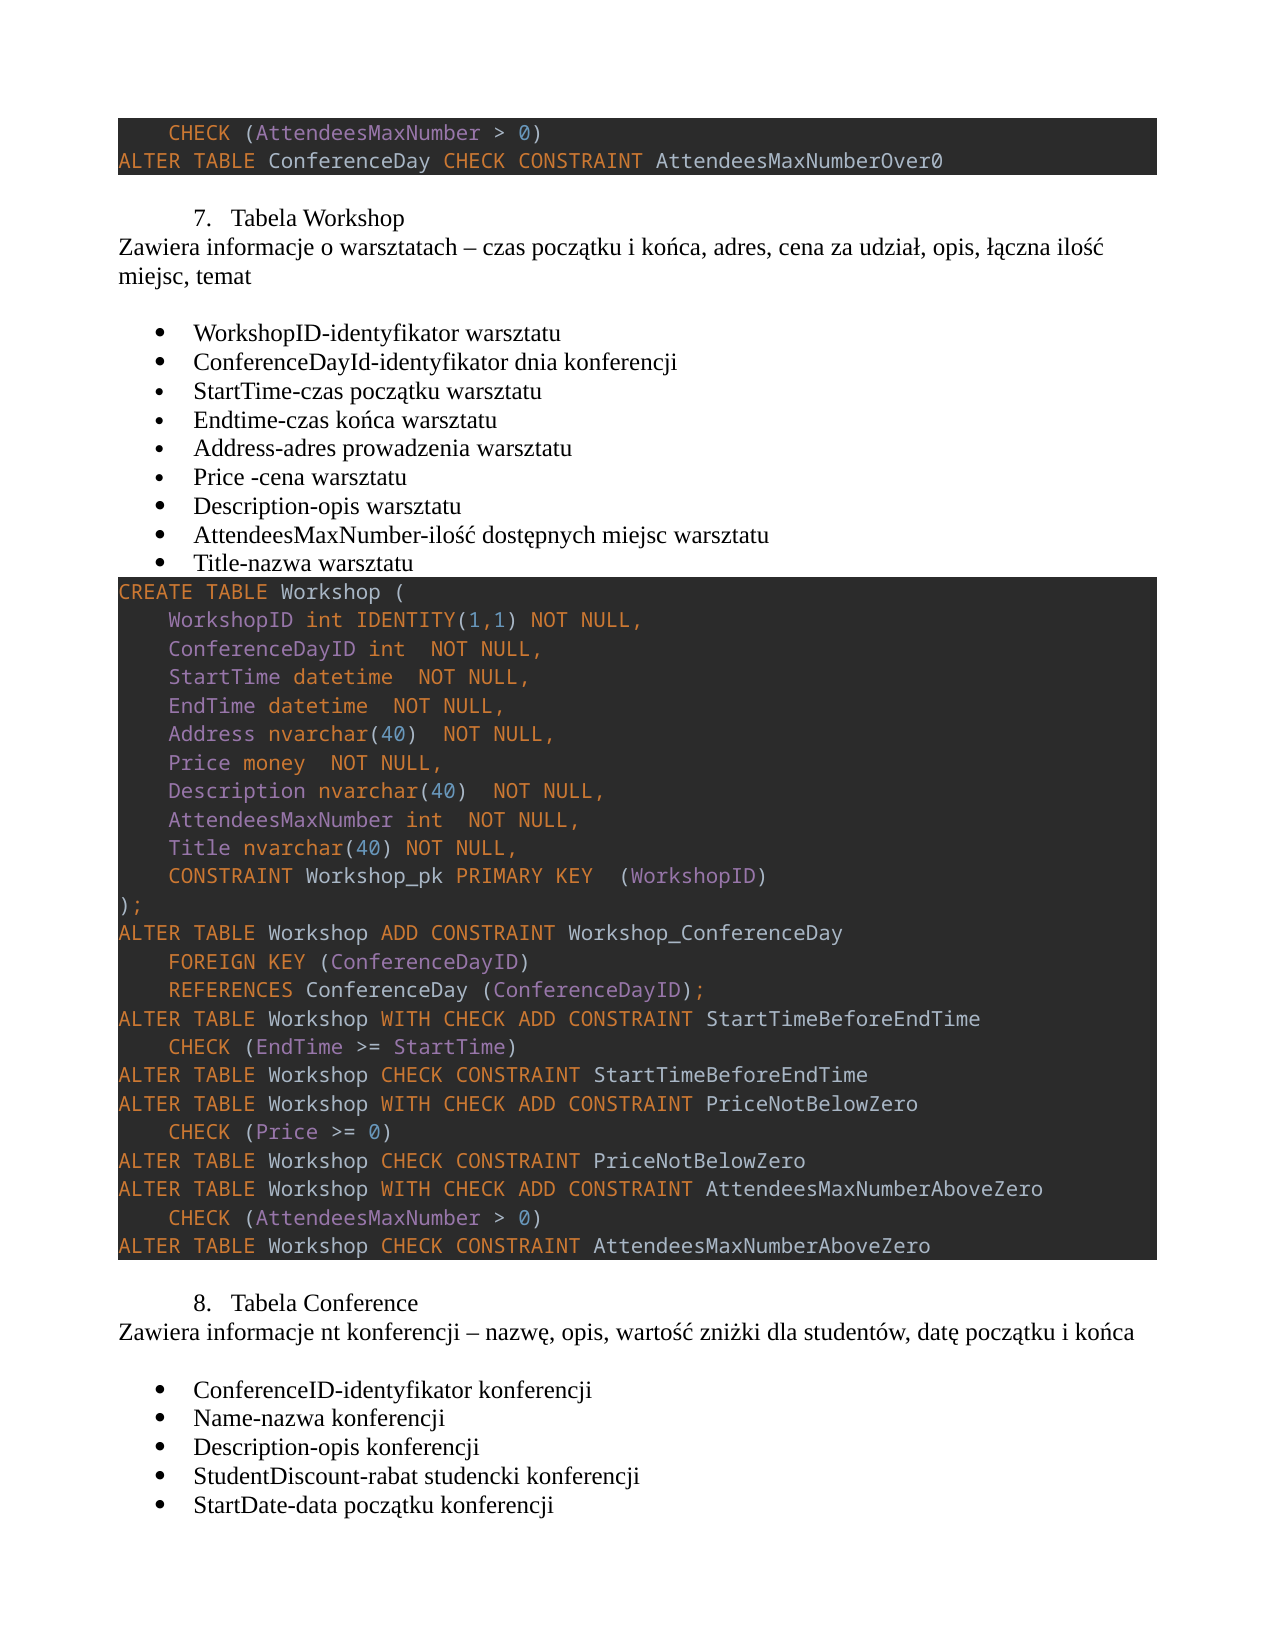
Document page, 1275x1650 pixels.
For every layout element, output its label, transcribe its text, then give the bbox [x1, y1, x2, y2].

list Title-nazwa warsztatu [156, 548, 1157, 577]
list Name-nazwa konferencji [156, 1403, 1157, 1432]
list Description-opis konferencji [156, 1432, 1157, 1461]
list StudentDiscount-rabat studencki konferencji [156, 1461, 1157, 1490]
text CHECK (AttendeesMaxNumber > 0) ALTER TABLE ConferenceDay CHECK CONSTRAINT AttendeesMaxNumberOver0 [118, 118, 1157, 175]
list ConferenceDayId-identyfikator dnia konferencji [156, 347, 1157, 376]
list StartDate-data początku konferencji [156, 1490, 1157, 1518]
list ConferenceID-identyfikator konferencji [156, 1375, 1157, 1403]
list Price -cena warsztatu [156, 462, 1157, 491]
list StartTime-czas początku warsztatu [156, 376, 1157, 405]
list WorkshopID-identyfikator warsztatu [156, 318, 1157, 347]
list Tabela Workshop [193, 203, 1157, 232]
list Tabela Conference [193, 1288, 1157, 1317]
list AttendeesMaxNumber-ilość dostępnych miejsc warsztatu [156, 520, 1157, 548]
text Zawiera informacje nt konferencji – nazwę, opis, wartość zniżki dla studentów, datę początku i końca [118, 1317, 1157, 1346]
text CREATE TABLE Workshop ( WorkshopID int IDENTITY(1,1) NOT NULL, ConferenceDayID int NOT NULL, StartTime datetime NOT NULL, EndTime datetime NOT NULL, Address nvarchar(40) NOT NULL, Price money NOT NULL, Description nvarchar(40) NOT NULL, AttendeesMaxNumber int NOT NULL, Title nvarchar(40) NOT NULL, CONSTRAINT Workshop_pk PRIMARY KEY (WorkshopID) ); ALTER TABLE Workshop ADD CONSTRAINT Workshop_ConferenceDay FOREIGN KEY (ConferenceDayID) REFERENCES ConferenceDay (ConferenceDayID); ALTER TABLE Workshop WITH CHECK ADD CONSTRAINT StartTimeBeforeEndTime CHECK (EndTime >= StartTime) ALTER TABLE Workshop CHECK CONSTRAINT StartTimeBeforeEndTime ALTER TABLE Workshop WITH CHECK ADD CONSTRAINT PriceNotBelowZero CHECK (Price >= 0) ALTER TABLE Workshop CHECK CONSTRAINT PriceNotBelowZero ALTER TABLE Workshop WITH CHECK ADD CONSTRAINT AttendeesMaxNumberAboveZero CHECK (AttendeesMaxNumber > 0) ALTER TABLE Workshop CHECK CONSTRAINT AttendeesMaxNumberAboveZero [118, 577, 1157, 1260]
list Endtime-czas końca warsztatu [156, 405, 1157, 433]
list Address-adres prowadzenia warsztatu [156, 433, 1157, 462]
list Description-opis warsztatu [156, 491, 1157, 520]
text Zawiera informacje o warsztatach – czas początku i końca, adres, cena za udział, opis, łączna ilość miejsc, temat [118, 232, 1157, 290]
